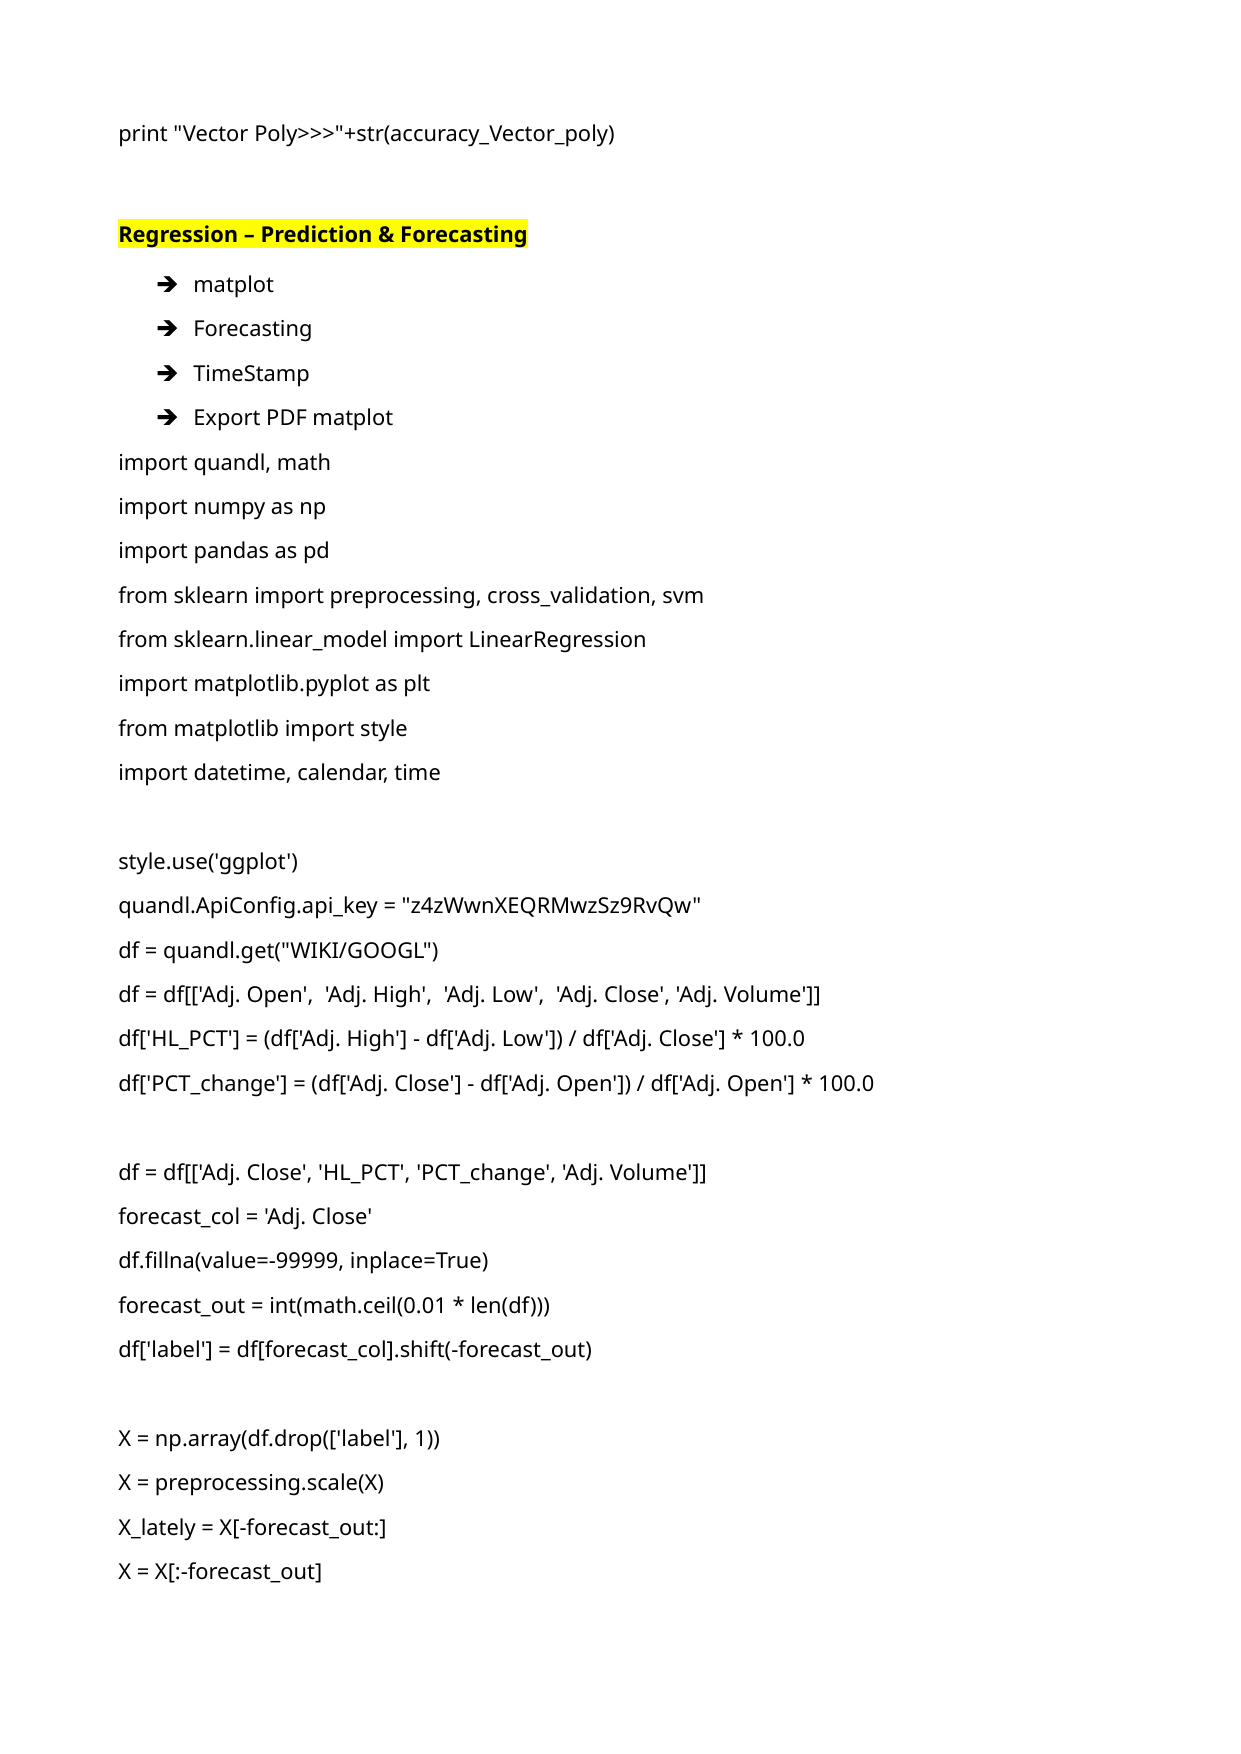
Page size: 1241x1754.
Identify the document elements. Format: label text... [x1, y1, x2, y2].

text X = X[:-forecast_out] [118, 1556, 1122, 1586]
text df['HL_PCT'] = (df['Adj. High'] - df['Adj. Low']) / df['Adj. Close'] * 100.0 [118, 1023, 1122, 1053]
text X_lately = X[-forecast_out:] [118, 1512, 1122, 1541]
text X = np.array(df.drop(['label'], 1)) [118, 1423, 1122, 1453]
text print "Vector Poly>>>"+str(accuracy_Vector_poly) [118, 118, 1122, 148]
text df.fillna(value=-99999, inplace=True) [118, 1245, 1122, 1275]
text forecast_col = 'Adj. Close' [118, 1201, 1122, 1231]
text df = quandl.get("WIKI/GOOGL") [118, 935, 1122, 964]
text X = preprocessing.scale(X) [118, 1467, 1122, 1497]
text quandl.ApiConfig.api_key = "z4zWwnXEQRMwzSz9RvQw" [118, 890, 1122, 920]
text import quandl, math [118, 447, 1122, 476]
text Regression – Prediction & Forecasting [118, 219, 1122, 248]
text from sklearn import preprocessing, cross_validation, svm [118, 580, 1122, 609]
list TimeStamp [156, 358, 1122, 388]
text import pandas as pd [118, 535, 1122, 565]
text import datetime, calendar, time [118, 757, 1122, 787]
text import numpy as np [118, 491, 1122, 521]
list Forecasting [156, 313, 1122, 343]
text from matplotlib import style [118, 713, 1122, 743]
text from sklearn.linear_model import LinearRegression [118, 624, 1122, 654]
text df = df[['Adj. Open', 'Adj. High', 'Adj. Low', 'Adj. Close', 'Adj. Volume']] [118, 979, 1122, 1009]
list Export PDF matplot [156, 402, 1122, 432]
text import matplotlib.pyplot as plt [118, 668, 1122, 698]
text forecast_out = int(math.ceil(0.01 * len(df))) [118, 1290, 1122, 1319]
text df = df[['Adj. Close', 'HL_PCT', 'PCT_change', 'Adj. Volume']] [118, 1157, 1122, 1186]
list matplot [156, 269, 1122, 299]
text style.use('ggplot') [118, 846, 1122, 876]
text df['label'] = df[forecast_col].shift(-forecast_out) [118, 1334, 1122, 1364]
text df['PCT_change'] = (df['Adj. Close'] - df['Adj. Open']) / df['Adj. Open'] * 100.0 [118, 1068, 1122, 1098]
